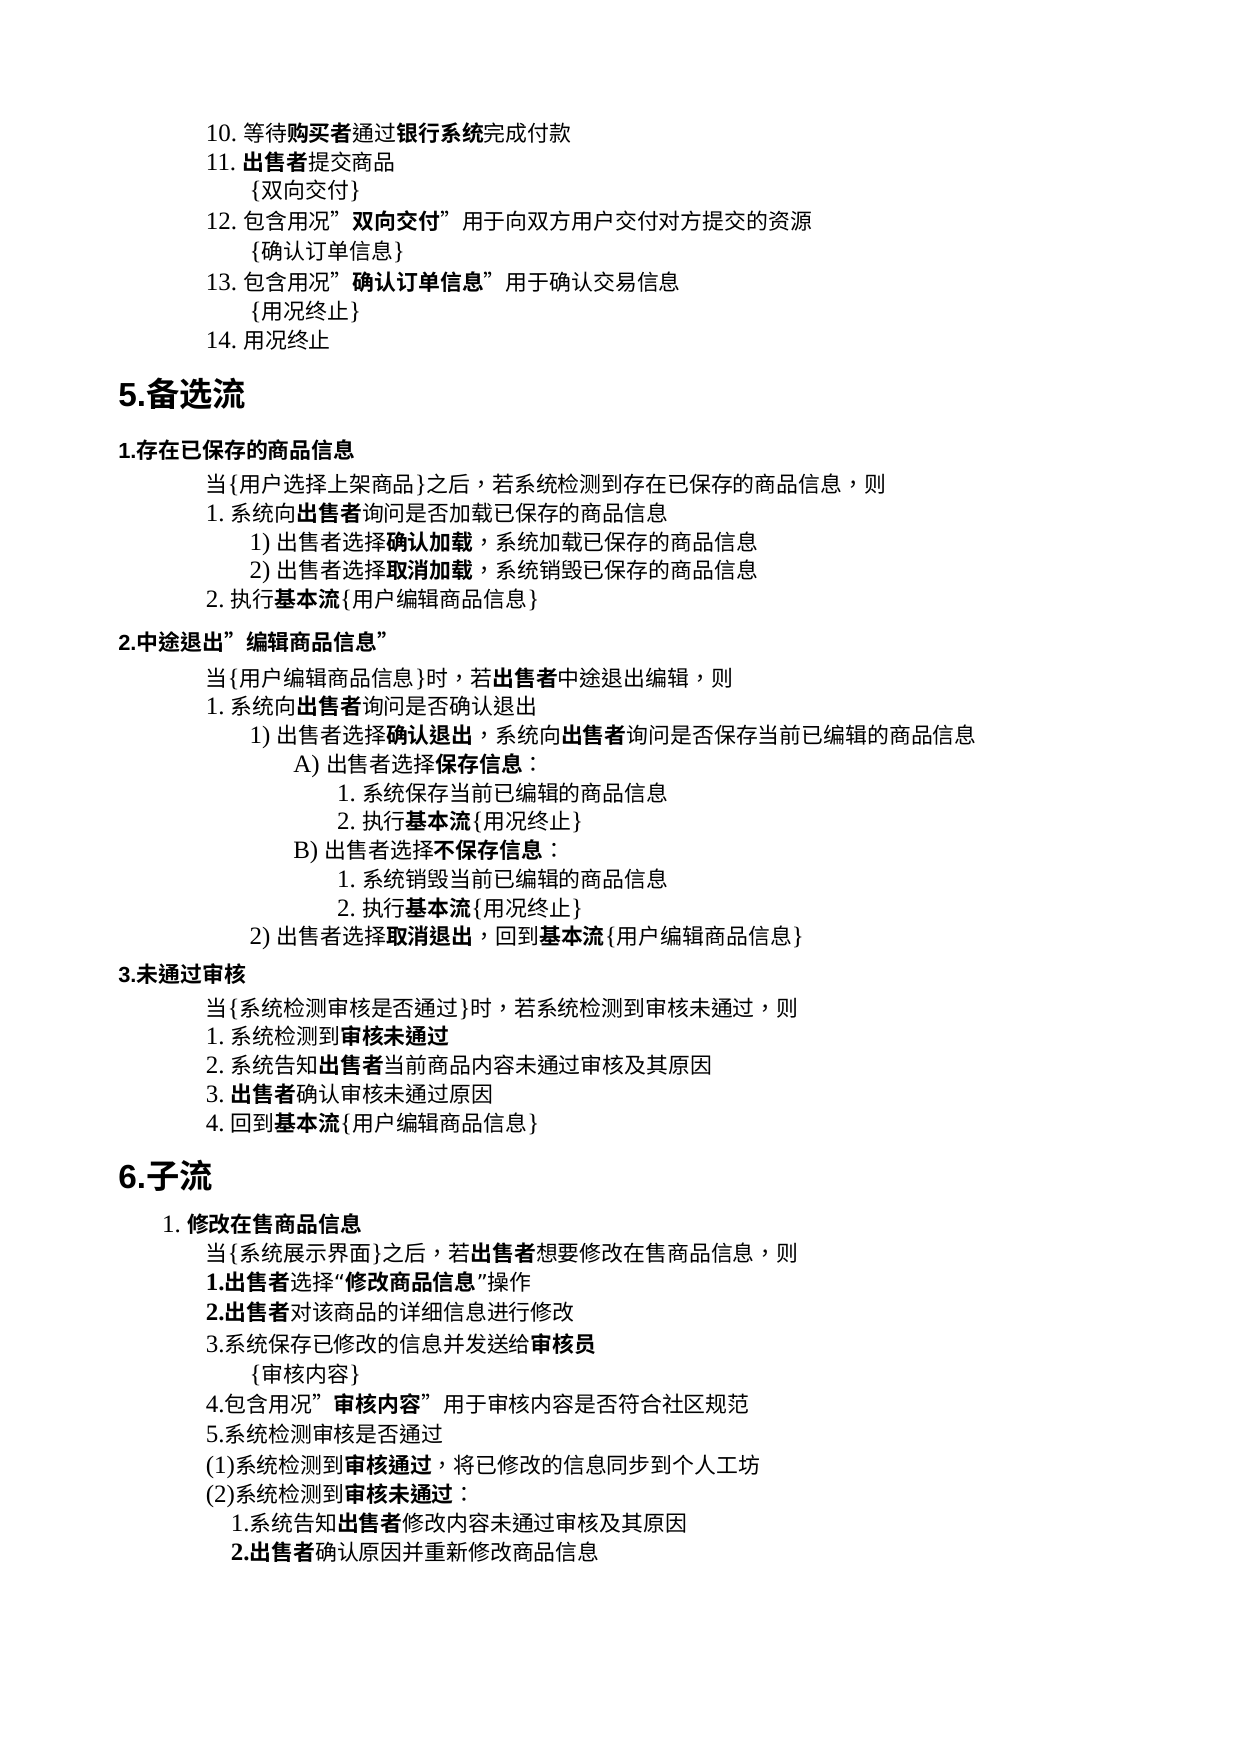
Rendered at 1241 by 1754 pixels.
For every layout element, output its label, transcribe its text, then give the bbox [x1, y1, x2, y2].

list 系统保存当前已编辑的商品信息 [293, 778, 1122, 806]
list 出售者选择确认退出，系统向出售者询问是否保存当前已编辑的商品信息 [206, 720, 1122, 749]
text {确认订单信息} [206, 236, 1122, 265]
list 出售者选择不保存信息： [249, 835, 1122, 864]
list (1)系统检测到审核通过，将已修改的信息同步到个人工坊 [206, 1448, 1122, 1479]
list 系统向出售者询问是否确认退出 [206, 691, 1122, 720]
list 出售者确认审核未通过原因 [206, 1079, 1122, 1108]
list 1.出售者选择“修改商品信息”操作 [206, 1267, 1122, 1295]
list 出售者提交商品 [206, 147, 1122, 176]
text 当{用户编辑商品信息}时，若出售者中途退出编辑，则 [162, 663, 1122, 691]
text {审核内容} [206, 1359, 1122, 1387]
list 出售者选择保存信息： [249, 749, 1122, 778]
subtitle 2.中途退出”编辑商品信息” [118, 625, 1122, 656]
list 4.包含用况”审核内容”用于审核内容是否符合社区规范 [206, 1387, 1122, 1419]
list 回到基本流{用户编辑商品信息} [206, 1108, 1122, 1136]
text {用况终止} [206, 296, 1122, 325]
list 系统告知出售者当前商品内容未通过审核及其原因 [206, 1050, 1122, 1079]
subtitle 6.子流 [118, 1157, 1122, 1197]
list 1.系统告知出售者修改内容未通过审核及其原因 [206, 1508, 1122, 1537]
list 系统销毁当前已编辑的商品信息 [293, 864, 1122, 893]
text {双向交付} [206, 176, 1122, 204]
list 包含用况”双向交付”用于向双方用户交付对方提交的资源 [206, 204, 1122, 236]
list 执行基本流{用况终止} [293, 806, 1122, 835]
list 包含用况”确认订单信息”用于确认交易信息 [206, 265, 1122, 296]
list 出售者选择取消加载，系统销毁已保存的商品信息 [206, 555, 1122, 584]
list 修改在售商品信息 [162, 1209, 1122, 1238]
list 5.系统检测审核是否通过 [206, 1419, 1122, 1448]
list 出售者选择取消退出，回到基本流{用户编辑商品信息} [206, 921, 1122, 950]
list 等待购买者通过银行系统完成付款 [206, 118, 1122, 147]
list 执行基本流{用户编辑商品信息} [206, 584, 1122, 613]
text 当{系统检测审核是否通过}时，若系统检测到审核未通过，则 [162, 993, 1122, 1021]
subtitle 5.备选流 [118, 375, 1122, 414]
list 出售者选择确认加载，系统加载已保存的商品信息 [206, 527, 1122, 555]
list 2.出售者对该商品的详细信息进行修改 [206, 1295, 1122, 1327]
list (2)系统检测到审核未通过： [206, 1479, 1122, 1508]
list 系统检测到审核未通过 [206, 1021, 1122, 1050]
list 系统向出售者询问是否加载已保存的商品信息 [206, 498, 1122, 527]
list 2.出售者确认原因并重新修改商品信息 [206, 1537, 1122, 1566]
list 用况终止 [206, 325, 1122, 354]
list 3.系统保存已修改的信息并发送给审核员 [206, 1327, 1122, 1359]
subtitle 1.存在已保存的商品信息 [118, 438, 1122, 464]
subtitle 3.未通过审核 [118, 962, 1122, 988]
text 当{用户选择上架商品}之后，若系统检测到存在已保存的商品信息，则 [162, 469, 1122, 498]
list 执行基本流{用况终止} [293, 893, 1122, 921]
text 当{系统展示界面}之后，若出售者想要修改在售商品信息，则 [162, 1238, 1122, 1267]
